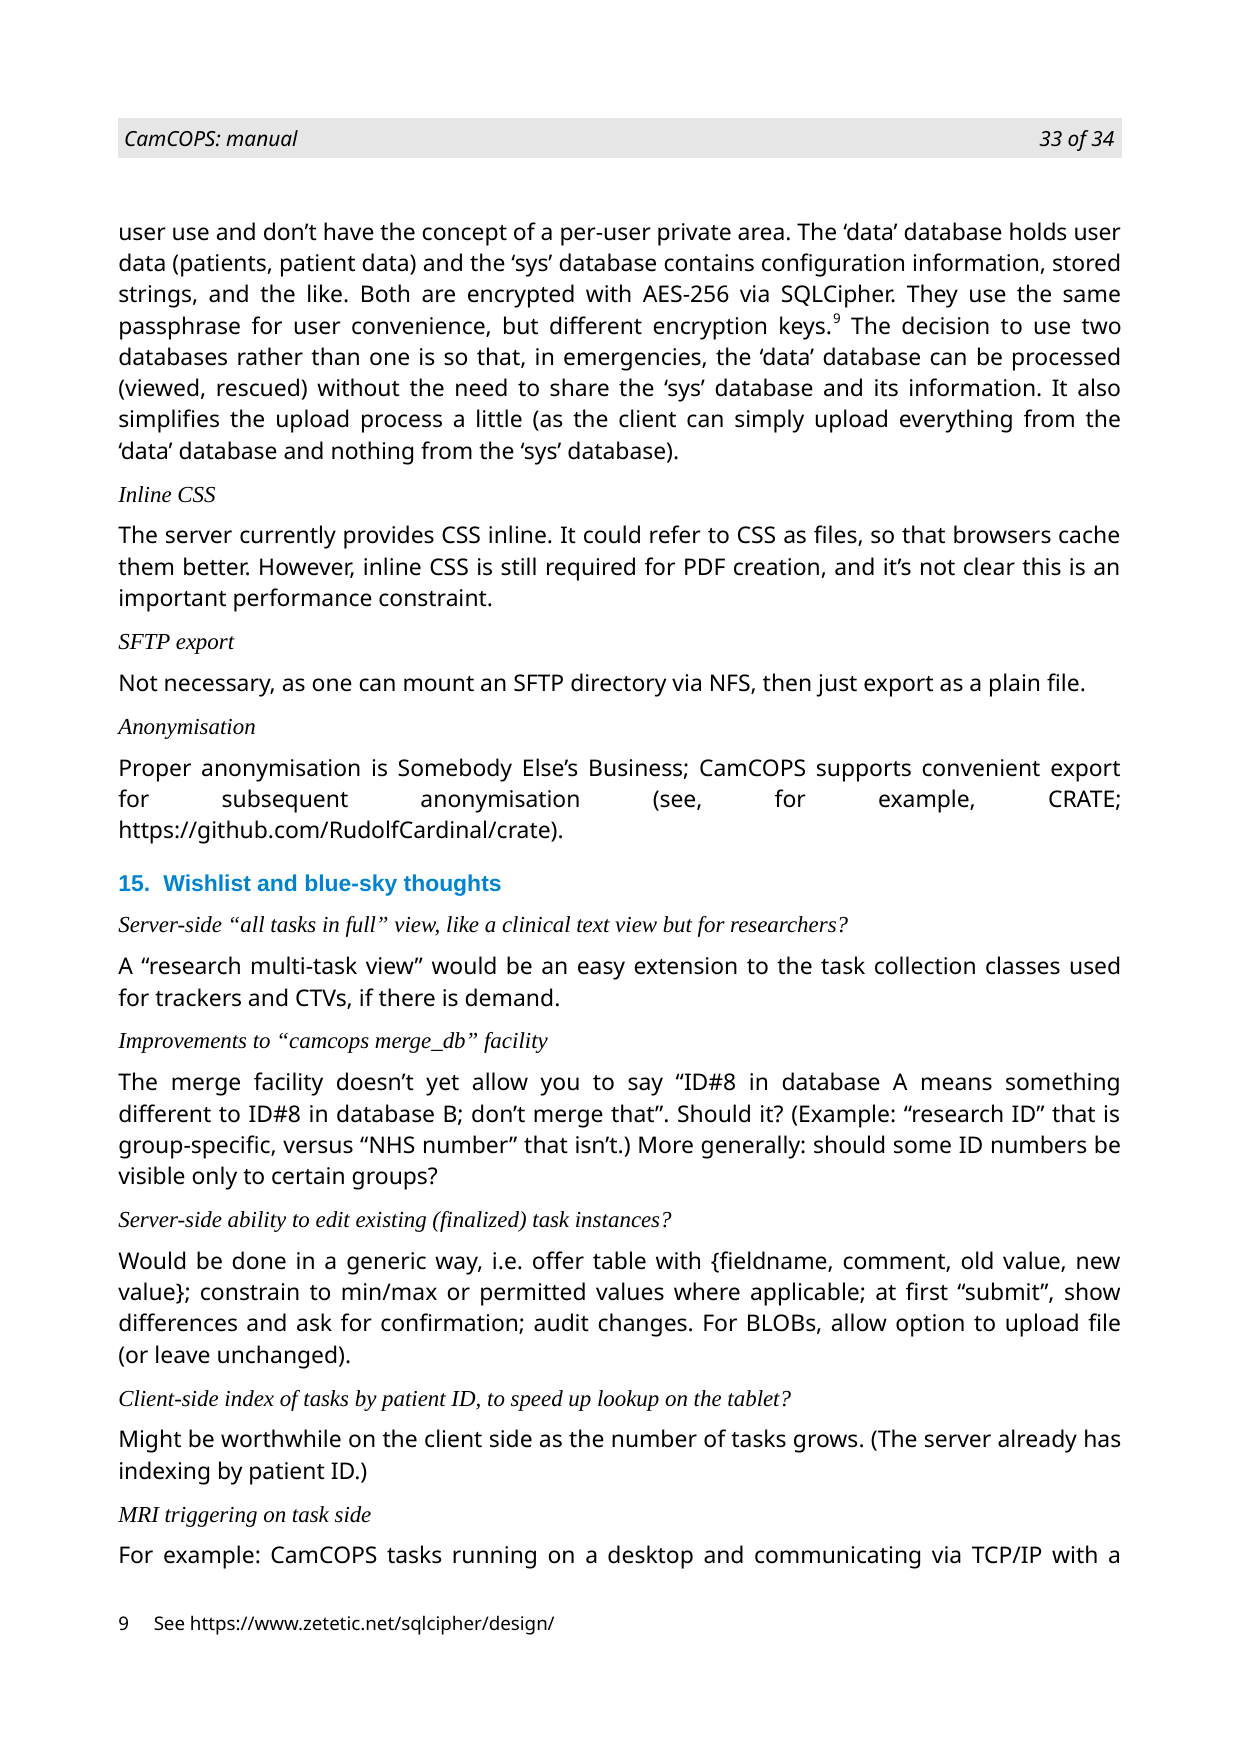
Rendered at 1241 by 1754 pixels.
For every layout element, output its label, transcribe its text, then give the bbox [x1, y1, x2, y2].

text A “research multi-task view” would be an easy extension to the task collection classes used for trackers and CTVs, if there is demand. [118, 950, 1122, 1013]
subtitle Inline CSS [118, 481, 1122, 507]
text Might be worthwhile on the client side as the number of tasks grows. (The server already has indexing by patient ID.) [118, 1423, 1122, 1486]
text user use and don’t have the concept of a per-user private area. The ‘data’ database holds user data (patients, patient data) and the ‘sys’ database contains configuration information, stored strings, and the like. Both are encrypted with AES-256 via SQLCipher. They use the same passphrase for user convenience, but different encryption keys. The decision to use two databases rather than one is so that, in emergencies, the ‘data’ database can be processed (viewed, rescued) without the need to share the ‘sys’ database and its information. It also simplifies the upload process a little (as the client can simply upload everything from the ‘data’ database and nothing from the ‘sys’ database). [118, 216, 1122, 466]
text See https://www.zetetic.net/sqlcipher/design/ [118, 1610, 1122, 1636]
text For example: CamCOPS tasks running on a desktop and communicating via TCP/IP with a [118, 1539, 1122, 1571]
text The merge facility doesn’t yet allow you to say “ID#8 in database A means something different to ID#8 in database B; don’t merge that”. Should it? (Example: “research ID” that is group-specific, versus “NHS number” that isn’t.) More generally: should some ID numbers be visible only to certain groups? [118, 1066, 1122, 1191]
text Would be done in a generic way, i.e. offer table with {fieldname, comment, old value, new value}; constrain to min/max or permitted values where applicable; at first “submit”, show differences and ask for confirmation; audit changes. For BLOBs, allow option to upload file (or leave unchanged). [118, 1245, 1122, 1370]
subtitle Server-side ability to edit existing (finalized) task instances? [118, 1206, 1122, 1232]
subtitle Wishlist and blue-sky thoughts [118, 870, 1122, 897]
subtitle SFTP export [118, 628, 1122, 654]
subtitle Client-side index of tasks by patient ID, to speed up lookup on the tablet? [118, 1384, 1122, 1411]
text Not necessary, as one can mount an SFTP directory via NFS, then just export as a plain file. [118, 667, 1122, 698]
subtitle Server-side “all tasks in full” view, like a clinical text view but for researchers? [118, 911, 1122, 938]
text The server currently provides CSS inline. It could refer to CSS as files, so that browsers cache them better. However, inline CSS is still required for PDF creation, and it’s not clear this is an important performance constraint. [118, 519, 1122, 613]
subtitle MRI triggering on task side [118, 1501, 1122, 1527]
text Proper anonymisation is Somebody Else’s Business; CamCOPS supports convenient export for subsequent anonymisation (see, for example, CRATE; https://github.com/RudolfCardinal/crate). [118, 752, 1122, 845]
subtitle Anonymisation [118, 713, 1122, 739]
subtitle Improvements to “camcops merge_db” facility [118, 1027, 1122, 1054]
